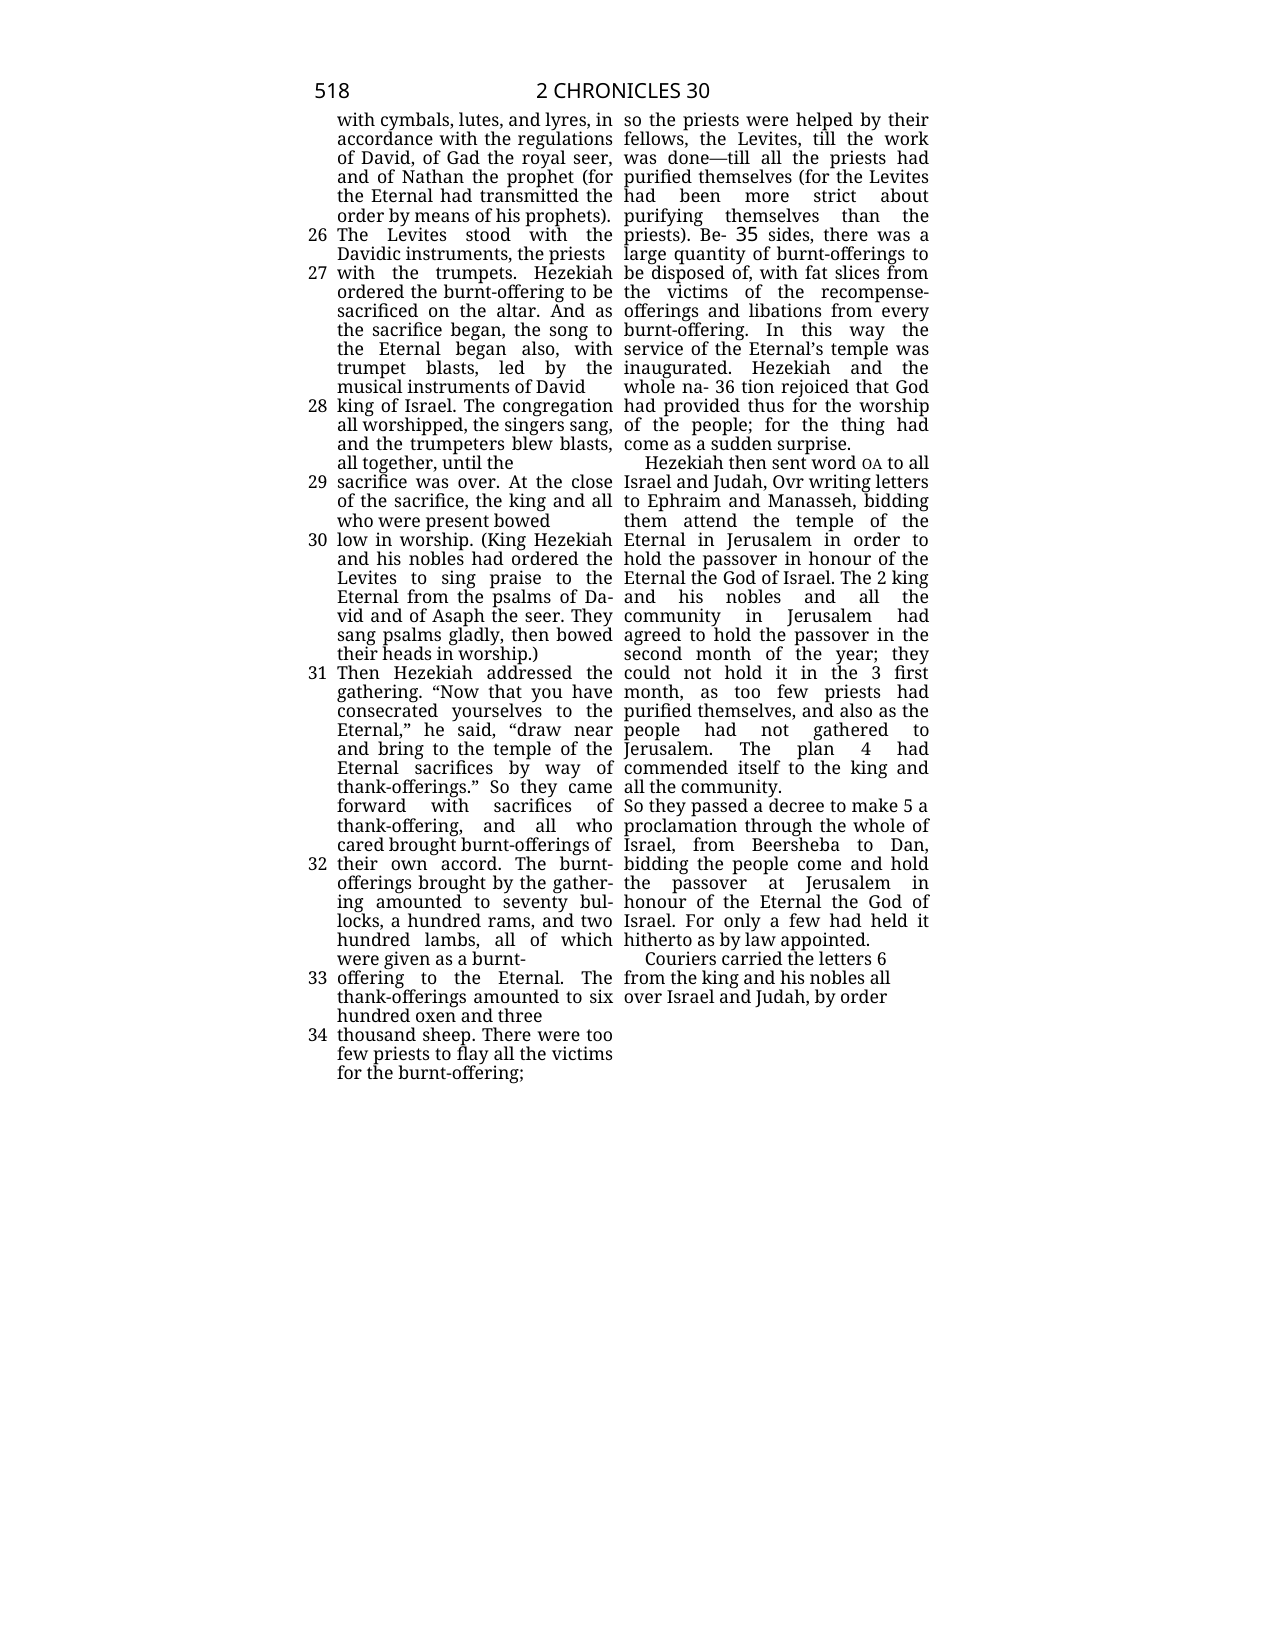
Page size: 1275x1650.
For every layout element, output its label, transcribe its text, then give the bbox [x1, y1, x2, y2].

list sacrifice was over. At the close of the sacrifice, the king and all who were present bowed [308, 474, 613, 531]
text So they passed a decree to make 5 a proclamation through the whole of Israel, from Beersheba to Dan, bidding the people come and hold the passover at Jeru­salem in honour of the Eternal the God of Israel. For only a few had held it hitherto as by law appointed. [624, 798, 929, 950]
list The Levites stood with the Davidic instruments, the priests [308, 226, 613, 264]
list their own accord. The burnt- offerings brought by the gather­ing amounted to seventy bul­locks, a hundred rams, and two hundred lambs, all of which were given as a burnt- [308, 855, 613, 969]
list with the trumpets. Hezekiah ordered the burnt-offering to be sacrificed on the altar. And as the sacrifice began, the song to the Eternal began also, with trumpet blasts, led by the musical instruments of David [308, 264, 613, 397]
text Couriers carried the letters 6 from the king and his nobles all over Israel and Judah, by order [624, 950, 929, 1007]
list king of Israel. The congrega­tion all worshipped, the singers sang, and the trumpeters blew blasts, all together, until the [308, 397, 613, 474]
list offering to the Eternal. The thank-offerings amounted to six hundred oxen and three [308, 969, 613, 1026]
list low in worship. (King Hezekiah and his nobles had ordered the Levites to sing praise to the Eternal from the psalms of Da­vid and of Asaph the seer. They sang psalms gladly, then bowed their heads in worship.) [308, 531, 613, 664]
text Hezekiah then sent word oa to all Israel and Judah, Ovr writing letters to Ephraim and Manasseh, bidding them at­tend the temple of the Eternal in Jerusalem in order to hold the passover in honour of the Eternal the God of Israel. The 2 king and his nobles and all the community in Jerusalem had agreed to hold the passover in the second month of the year; they could not hold it in the 3 first month, as too few priests had purified themselves, and also as the people had not gath­ered to Jerusalem. The plan 4 had commended itself to the king and all the community. [624, 454, 929, 798]
list Then Hezekiah addressed the gathering. “Now that you have consecrated yourselves to the Eternal,” he said, “draw near and bring to the temple of the Eternal sacrifices by way of thank-offerings.” So they came forward with sacrifices of thank-offering, and all who cared brought burnt-offerings of [308, 664, 613, 855]
list thousand sheep. There were too few priests to flay all the victims for the burnt-offering; [308, 1026, 613, 1084]
text so the priests were helped by their fellows, the Levites, till the work was done—till all the priests had purified themselves (for the Levites had been more strict about purifying them­selves than the priests). Be- 35 sides, there was a large quan­tity of burnt-offerings to be disposed of, with fat slices from the victims of the recompense- offerings and libations from every burnt-offering. In this way the service of the Eter­nal’s temple was inaugurated. Hezekiah and the whole na- 36 tion rejoiced that God had provided thus for the wor­ship of the people; for the thing had come as a sudden surprise. [624, 111, 929, 454]
text with cymbals, lutes, and lyres, in accordance with the regulations of David, of Gad the royal seer, and of Nathan the prophet (for the Eternal had transmitted the order by means of his prophets). [337, 111, 613, 226]
